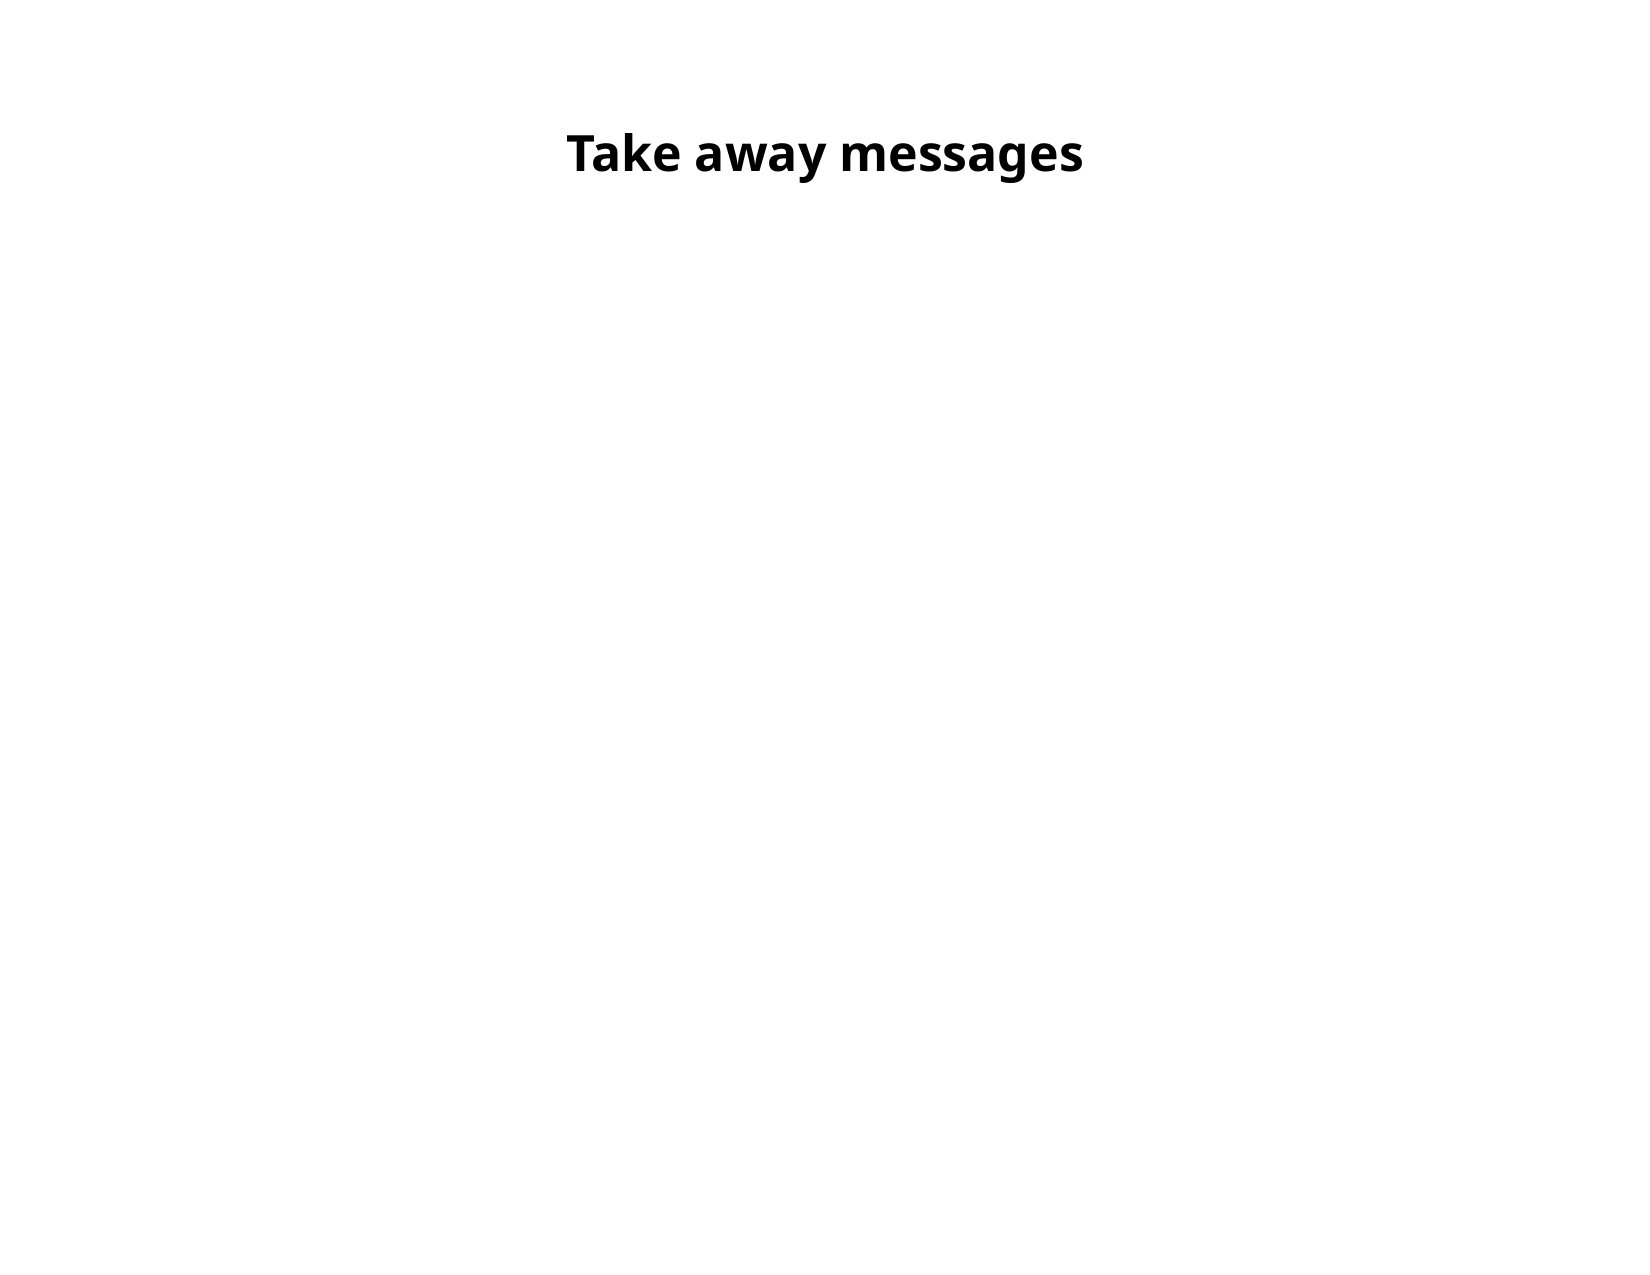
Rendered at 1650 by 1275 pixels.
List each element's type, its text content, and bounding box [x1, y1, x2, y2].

text Take away messages [118, 118, 1532, 186]
